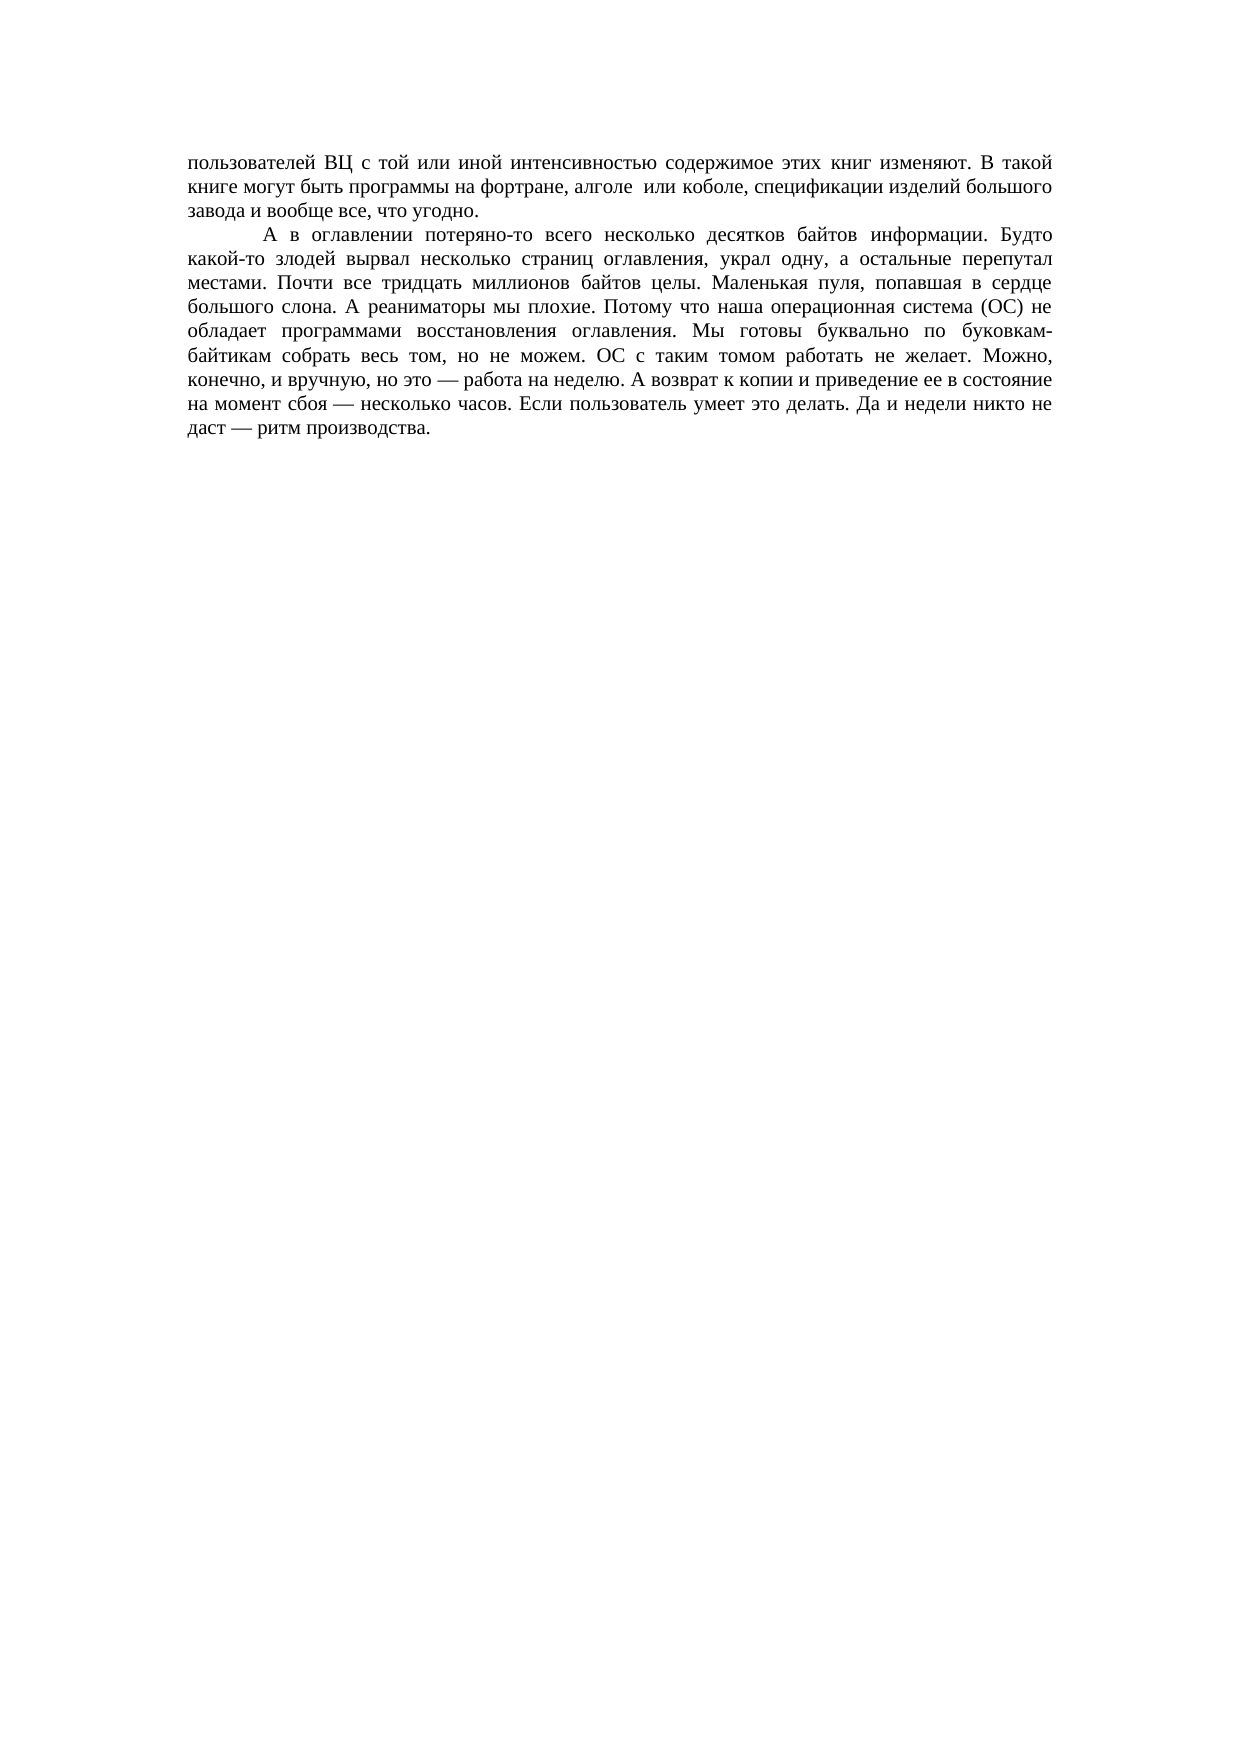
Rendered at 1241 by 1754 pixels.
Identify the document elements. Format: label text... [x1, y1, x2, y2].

text пользователей ВЦ с той или иной интенсивностью содержимое этих книг изменяют. В такой книге могут быть программы на фортране, алголе или коболе, спецификации изделий большого завода и вообще все, что угодно. [187, 150, 1053, 222]
text А в оглавлении потеряно-то всего несколько десятков байтов информации. Будто какой-то злодей вырвал несколько страниц оглавления, украл одну, а остальные перепутал местами. Почти все тридцать миллионов байтов целы. Маленькая пуля, попавшая в сердце большого слона. А реаниматоры мы плохие. Потому что наша операционная система (ОС) не обладает программами восстановления оглавления. Мы готовы буквально по буковкам-байтикам собрать весь том, но не можем. ОС с таким томом работать не желает. Можно, конечно, и вручную, но это — работа на неделю. А возврат к копии и приведение ее в состояние на момент сбоя — несколько часов. Если пользователь умеет это делать. Да и недели никто не даст — ритм производства. [187, 222, 1053, 439]
